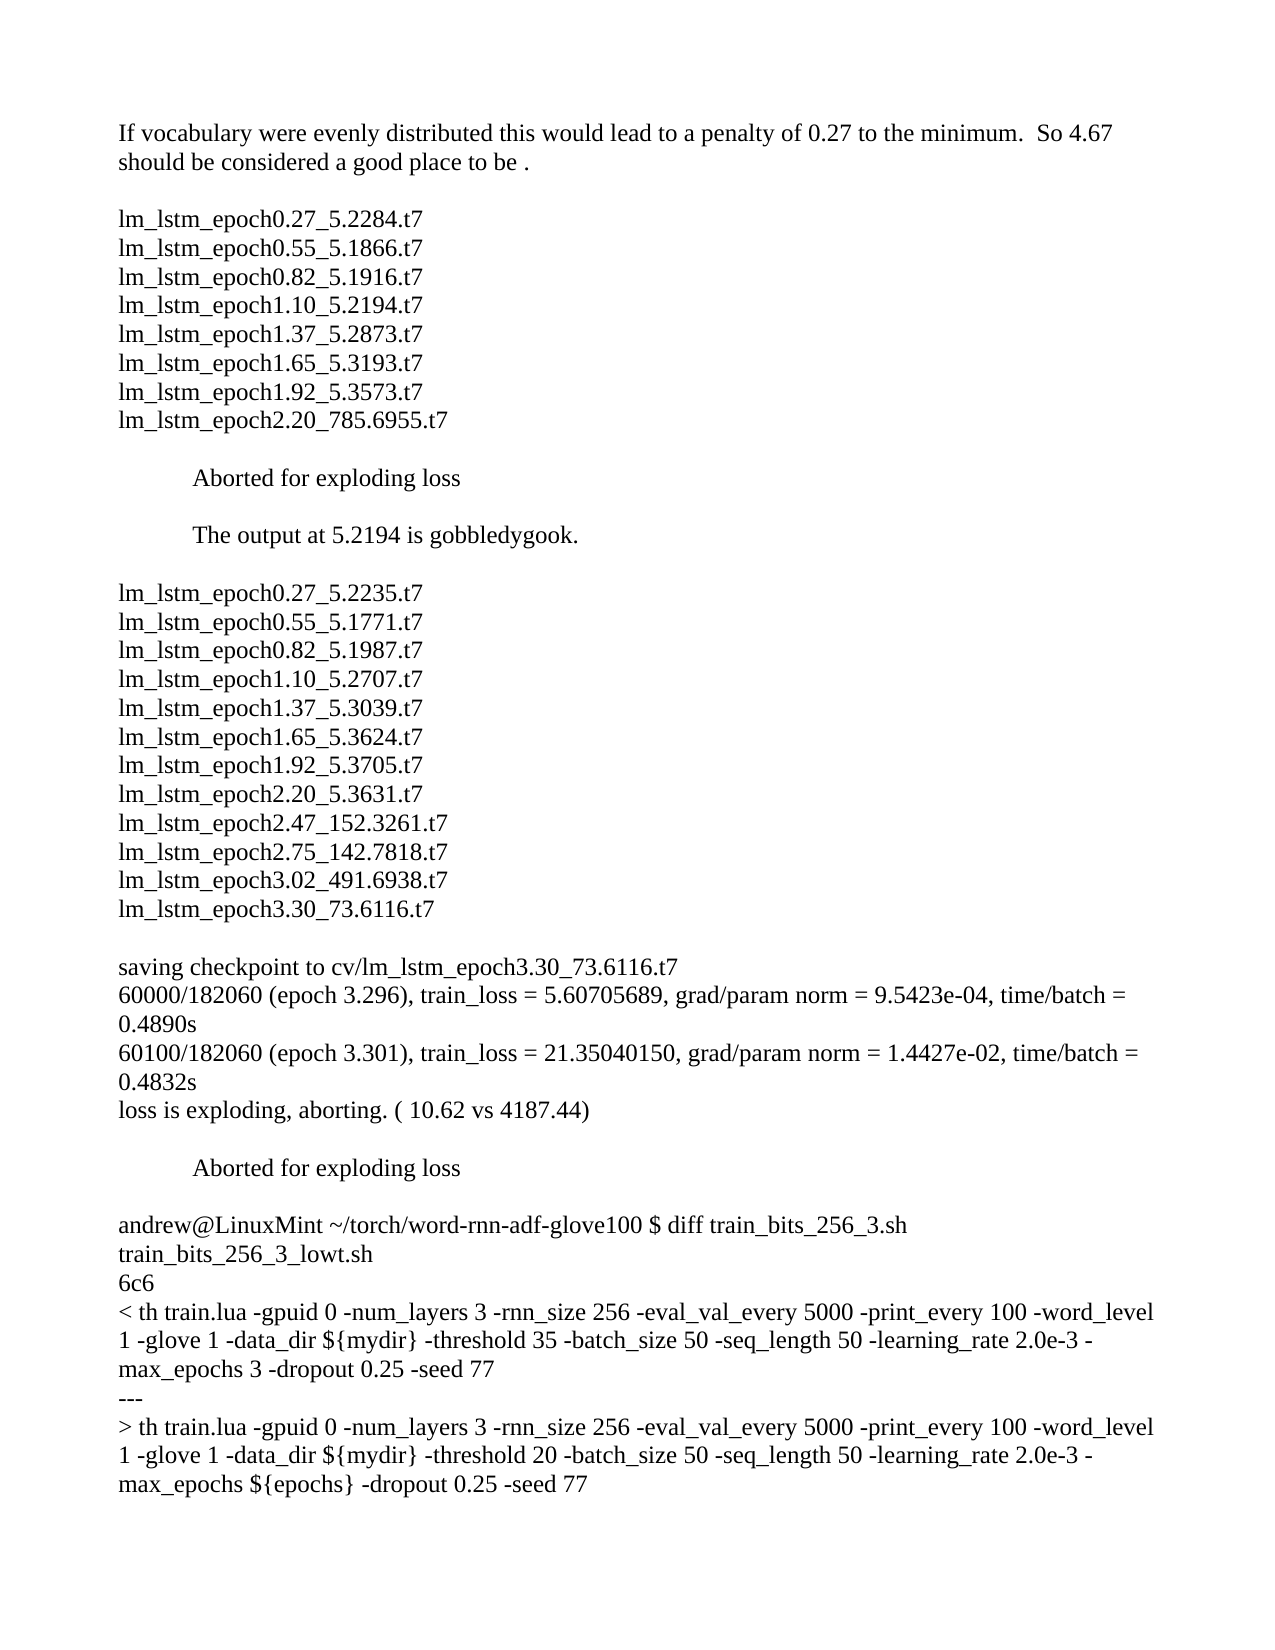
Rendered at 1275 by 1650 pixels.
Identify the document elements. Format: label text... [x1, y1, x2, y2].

text lm_lstm_epoch1.10_5.2194.t7 [118, 291, 1157, 319]
text lm_lstm_epoch0.82_5.1987.t7 [118, 636, 1157, 664]
text lm_lstm_epoch1.92_5.3705.t7 [118, 751, 1157, 779]
text saving checkpoint to cv/lm_lstm_epoch3.30_73.6116.t7 [118, 952, 1157, 981]
text lm_lstm_epoch1.65_5.3624.t7 [118, 722, 1157, 751]
text lm_lstm_epoch3.30_73.6116.t7 [118, 894, 1157, 923]
text 6c6 [118, 1268, 1157, 1297]
text lm_lstm_epoch0.82_5.1916.t7 [118, 262, 1157, 291]
text < th train.lua -gpuid 0 -num_layers 3 -rnn_size 256 -eval_val_every 5000 -print_every 100 -word_level 1 -glove 1 -data_dir ${mydir} -threshold 35 -batch_size 50 -seq_length 50 -learning_rate 2.0e-3 -max_epochs 3 -dropout 0.25 -seed 77 [118, 1297, 1157, 1383]
text loss is exploding, aborting. ( 10.62 vs 4187.44) [118, 1096, 1157, 1124]
text The output at 5.2194 is gobbledygook. [118, 521, 1157, 549]
text Aborted for exploding loss [118, 463, 1157, 492]
text lm_lstm_epoch0.27_5.2284.t7 [118, 204, 1157, 233]
text lm_lstm_epoch2.75_142.7818.t7 [118, 837, 1157, 866]
text lm_lstm_epoch1.65_5.3193.t7 [118, 348, 1157, 377]
text lm_lstm_epoch0.27_5.2235.t7 [118, 578, 1157, 607]
text andrew@LinuxMint ~/torch/word-rnn-adf-glove100 $ diff train_bits_256_3.sh train_bits_256_3_lowt.sh [118, 1211, 1157, 1268]
text lm_lstm_epoch2.20_5.3631.t7 [118, 779, 1157, 808]
text If vocabulary were evenly distributed this would lead to a penalty of 0.27 to the minimum. So 4.67 should be considered a good place to be . [118, 118, 1157, 176]
text lm_lstm_epoch0.55_5.1866.t7 [118, 233, 1157, 262]
text lm_lstm_epoch1.37_5.3039.t7 [118, 693, 1157, 722]
text lm_lstm_epoch3.02_491.6938.t7 [118, 866, 1157, 894]
text lm_lstm_epoch2.20_785.6955.t7 [118, 406, 1157, 434]
text lm_lstm_epoch0.55_5.1771.t7 [118, 607, 1157, 636]
text lm_lstm_epoch1.92_5.3573.t7 [118, 377, 1157, 406]
text --- [118, 1383, 1157, 1412]
text 60000/182060 (epoch 3.296), train_loss = 5.60705689, grad/param norm = 9.5423e-04, time/batch = 0.4890s [118, 981, 1157, 1038]
text Aborted for exploding loss [118, 1153, 1157, 1182]
text lm_lstm_epoch2.47_152.3261.t7 [118, 808, 1157, 837]
text lm_lstm_epoch1.37_5.2873.t7 [118, 319, 1157, 348]
text > th train.lua -gpuid 0 -num_layers 3 -rnn_size 256 -eval_val_every 5000 -print_every 100 -word_level 1 -glove 1 -data_dir ${mydir} -threshold 20 -batch_size 50 -seq_length 50 -learning_rate 2.0e-3 -max_epochs ${epochs} -dropout 0.25 -seed 77 [118, 1412, 1157, 1498]
text lm_lstm_epoch1.10_5.2707.t7 [118, 664, 1157, 693]
text 60100/182060 (epoch 3.301), train_loss = 21.35040150, grad/param norm = 1.4427e-02, time/batch = 0.4832s [118, 1038, 1157, 1096]
